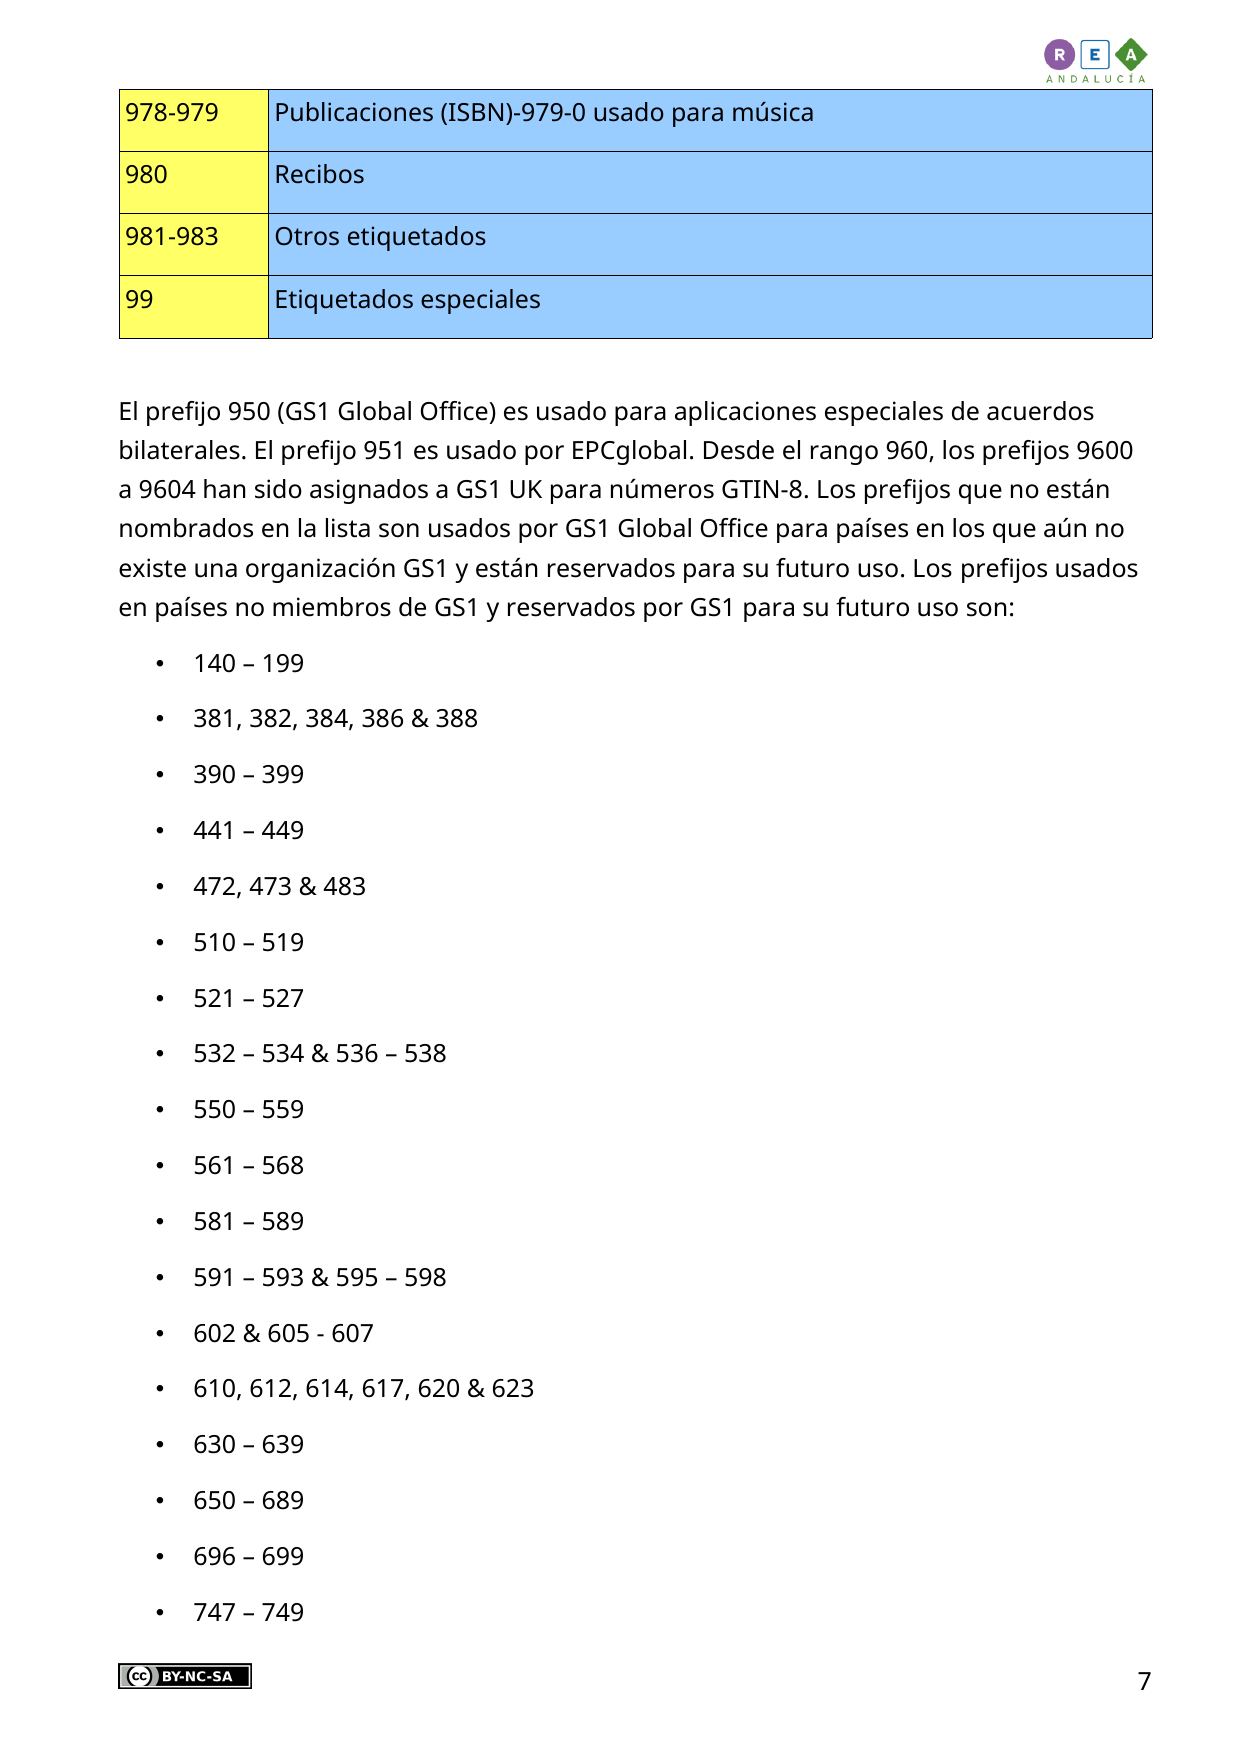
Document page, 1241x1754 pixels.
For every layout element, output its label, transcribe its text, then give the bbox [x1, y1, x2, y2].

list 561 – 568 [156, 1148, 1152, 1182]
list 550 – 559 [156, 1092, 1152, 1126]
list 532 – 534 & 536 – 538 [156, 1036, 1152, 1070]
list 441 – 449 [156, 813, 1152, 847]
table_cell 978-979 [120, 90, 268, 151]
picture [118, 1663, 536, 1698]
list 602 & 605 - 607 [156, 1315, 1152, 1349]
list 591 – 593 & 595 – 598 [156, 1259, 1152, 1293]
table_cell 981-983 [120, 214, 268, 275]
list 390 – 399 [156, 757, 1152, 791]
list 696 – 699 [156, 1539, 1152, 1573]
list 581 – 589 [156, 1204, 1152, 1238]
list 521 – 527 [156, 980, 1152, 1014]
list 140 – 199 [156, 645, 1152, 679]
table_cell 99 [120, 276, 268, 338]
table_cell 980 [120, 152, 268, 213]
table_cell Recibos [269, 152, 1152, 213]
list 630 – 639 [156, 1427, 1152, 1461]
list 381, 382, 384, 386 & 388 [156, 701, 1152, 735]
list 610, 612, 614, 617, 620 & 623 [156, 1371, 1152, 1405]
list 650 – 689 [156, 1483, 1152, 1517]
text El prefijo 950 (GS1 Global Office) es usado para aplicaciones especiales de acuerdos bilaterales. El prefijo 951 es usado por EPCglobal. Desde el rango 960, los prefijos 9600 a 9604 han sido asignados a GS1 UK para números GTIN-8. Los prefijos que no están nombrados en la lista son usados por GS1 Global Office para países en los que aún no existe una organización GS1 y están reservados para su futuro uso. Los prefijos usados en países no miembros de GS1 y reservados por GS1 para su futuro uso son: [118, 394, 1152, 623]
picture [1039, 33, 1152, 88]
table_cell Otros etiquetados [269, 214, 1152, 275]
list 472, 473 & 483 [156, 869, 1152, 903]
list 510 – 519 [156, 924, 1152, 958]
table_cell Publicaciones (ISBN)-979-0 usado para música [269, 90, 1152, 151]
list 747 – 749 [156, 1594, 1152, 1628]
table_cell Etiquetados especiales [269, 276, 1152, 338]
